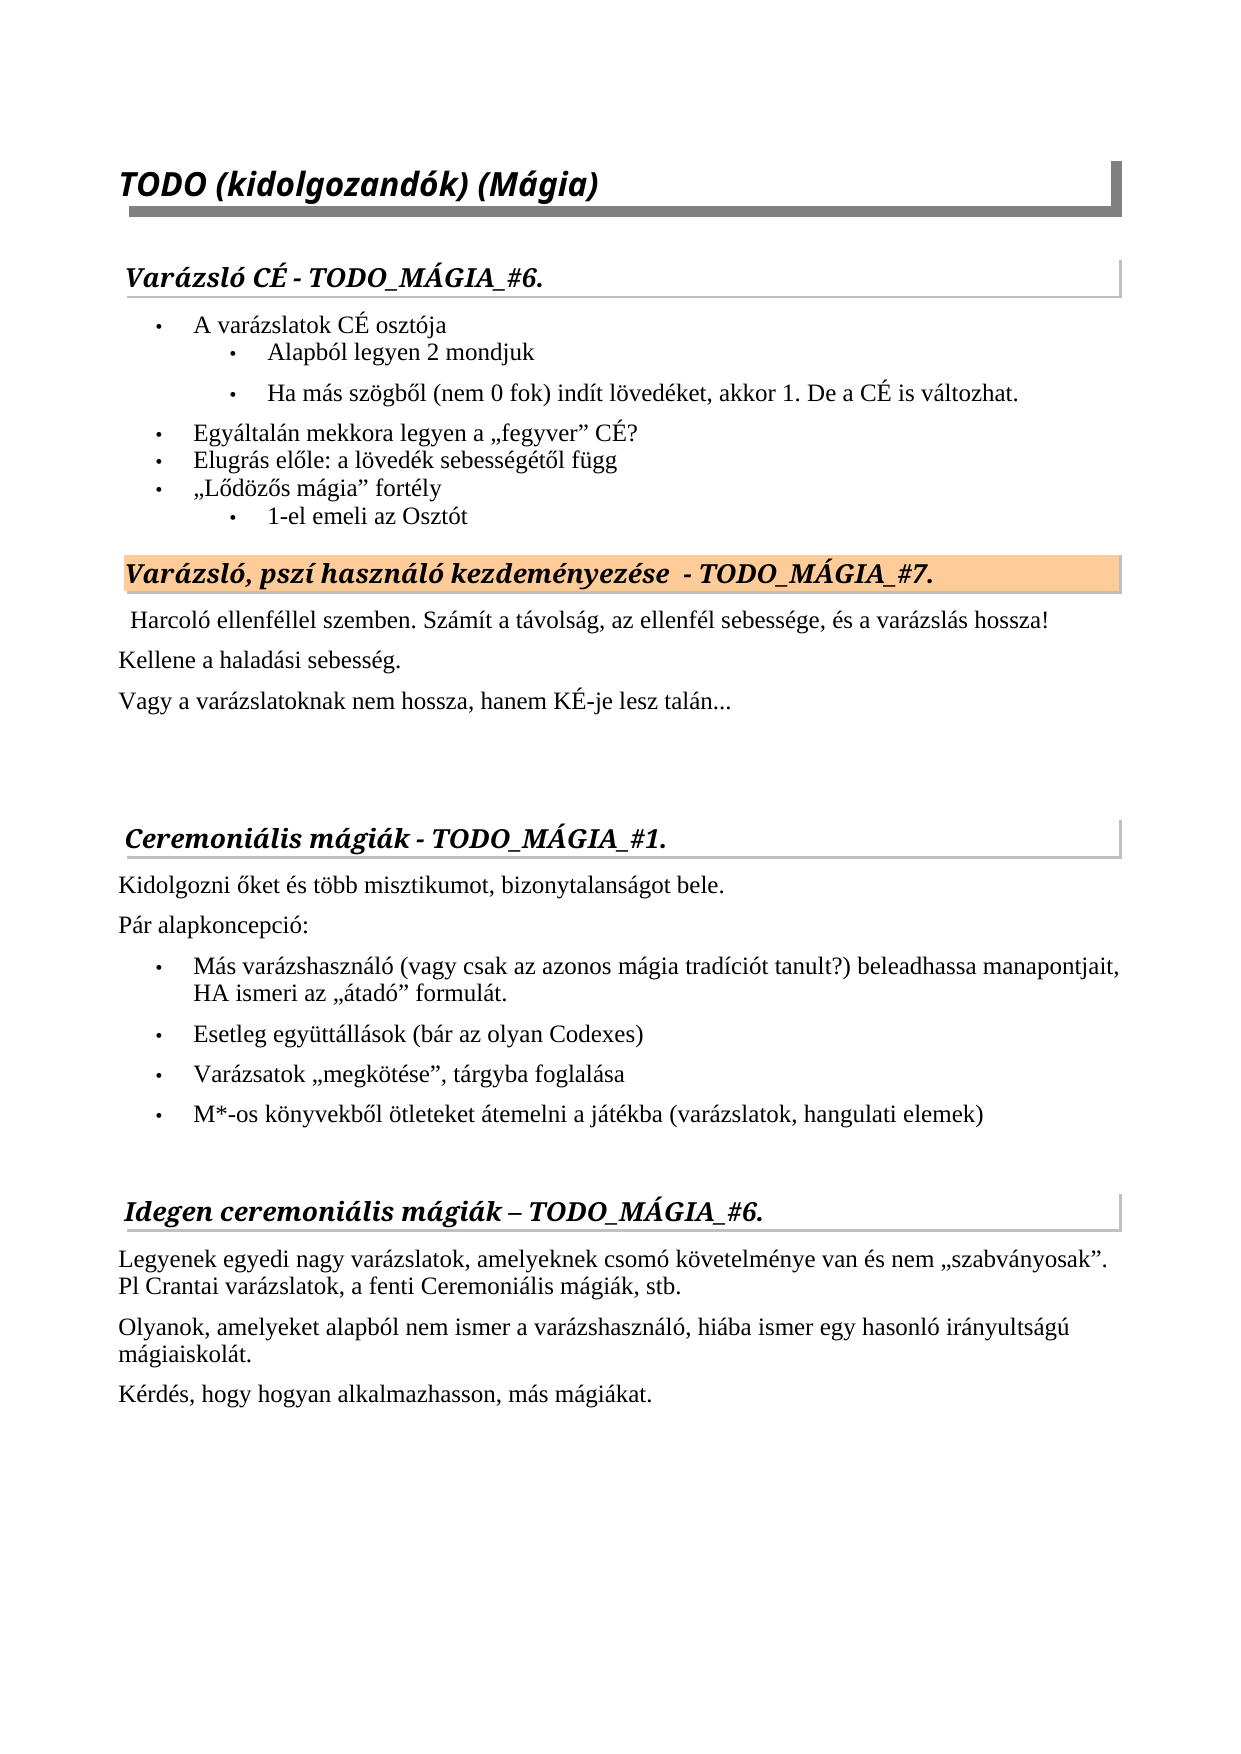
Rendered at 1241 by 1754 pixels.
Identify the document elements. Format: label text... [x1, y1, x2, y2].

list Alapból legyen 2 mondjuk [229, 338, 1122, 366]
text Olyanok, amelyeket alapból nem ismer a varázshasználó, hiába ismer egy hasonló irányultságú mágiaiskolát. [118, 1313, 1122, 1368]
subtitle Ceremoniális mágiák - TODO_MÁGIA_#1. [124, 820, 1119, 856]
text Legyenek egyedi nagy varázslatok, amelyeknek csomó követelménye van és nem „szabványosak”. Pl Crantai varázslatok, a fenti Ceremoniális mágiák, stb. [118, 1245, 1122, 1300]
list Más varázshasználó (vagy csak az azonos mágia tradíciót tanult?) beleadhassa manapontjait, HA ismeri az „átadó” formulát. [156, 952, 1122, 1007]
list Egyáltalán mekkora legyen a „fegyver” CÉ? [156, 419, 1122, 447]
list „Lődözős mágia” fortély [156, 474, 1122, 502]
list M*-os könyvekből ötleteket átemelni a játékba (varázslatok, hangulati elemek) [156, 1100, 1122, 1128]
subtitle Idegen ceremoniális mágiák – TODO_MÁGIA_#6. [124, 1194, 1119, 1229]
subtitle Varázsló, pszí használó kezdeményezése - TODO_MÁGIA_#7. [124, 555, 1119, 591]
text Kérdés, hogy hogyan alkalmazhasson, más mágiákat. [118, 1381, 1122, 1408]
list A varázslatok CÉ osztója [156, 311, 1122, 338]
text Harcoló ellenféllel szemben. Számít a távolság, az ellenfél sebessége, és a varázslás hossza! [118, 606, 1122, 634]
subtitle Varázsló CÉ - TODO_MÁGIA_#6. [124, 260, 1119, 296]
list 1-el emeli az Osztót [229, 502, 1122, 530]
text Kidolgozni őket és több misztikumot, bizonytalanságot bele. [118, 871, 1122, 899]
text Pár alapkoncepció: [118, 912, 1122, 939]
list Elugrás előle: a lövedék sebességétől függ [156, 447, 1122, 474]
list Esetleg együttállások (bár az olyan Codexes) [156, 1020, 1122, 1047]
list Ha más szögből (nem 0 fok) indít lövedéket, akkor 1. De a CÉ is változhat. [229, 379, 1122, 406]
list Varázsatok „megkötése”, tárgyba foglalása [156, 1060, 1122, 1088]
subtitle TODO (kidolgozandók) (Mágia) [118, 161, 1111, 206]
text Vagy a varázslatoknak nem hossza, hanem KÉ-je lesz talán... [118, 687, 1122, 714]
text Kellene a haladási sebesség. [118, 647, 1122, 674]
